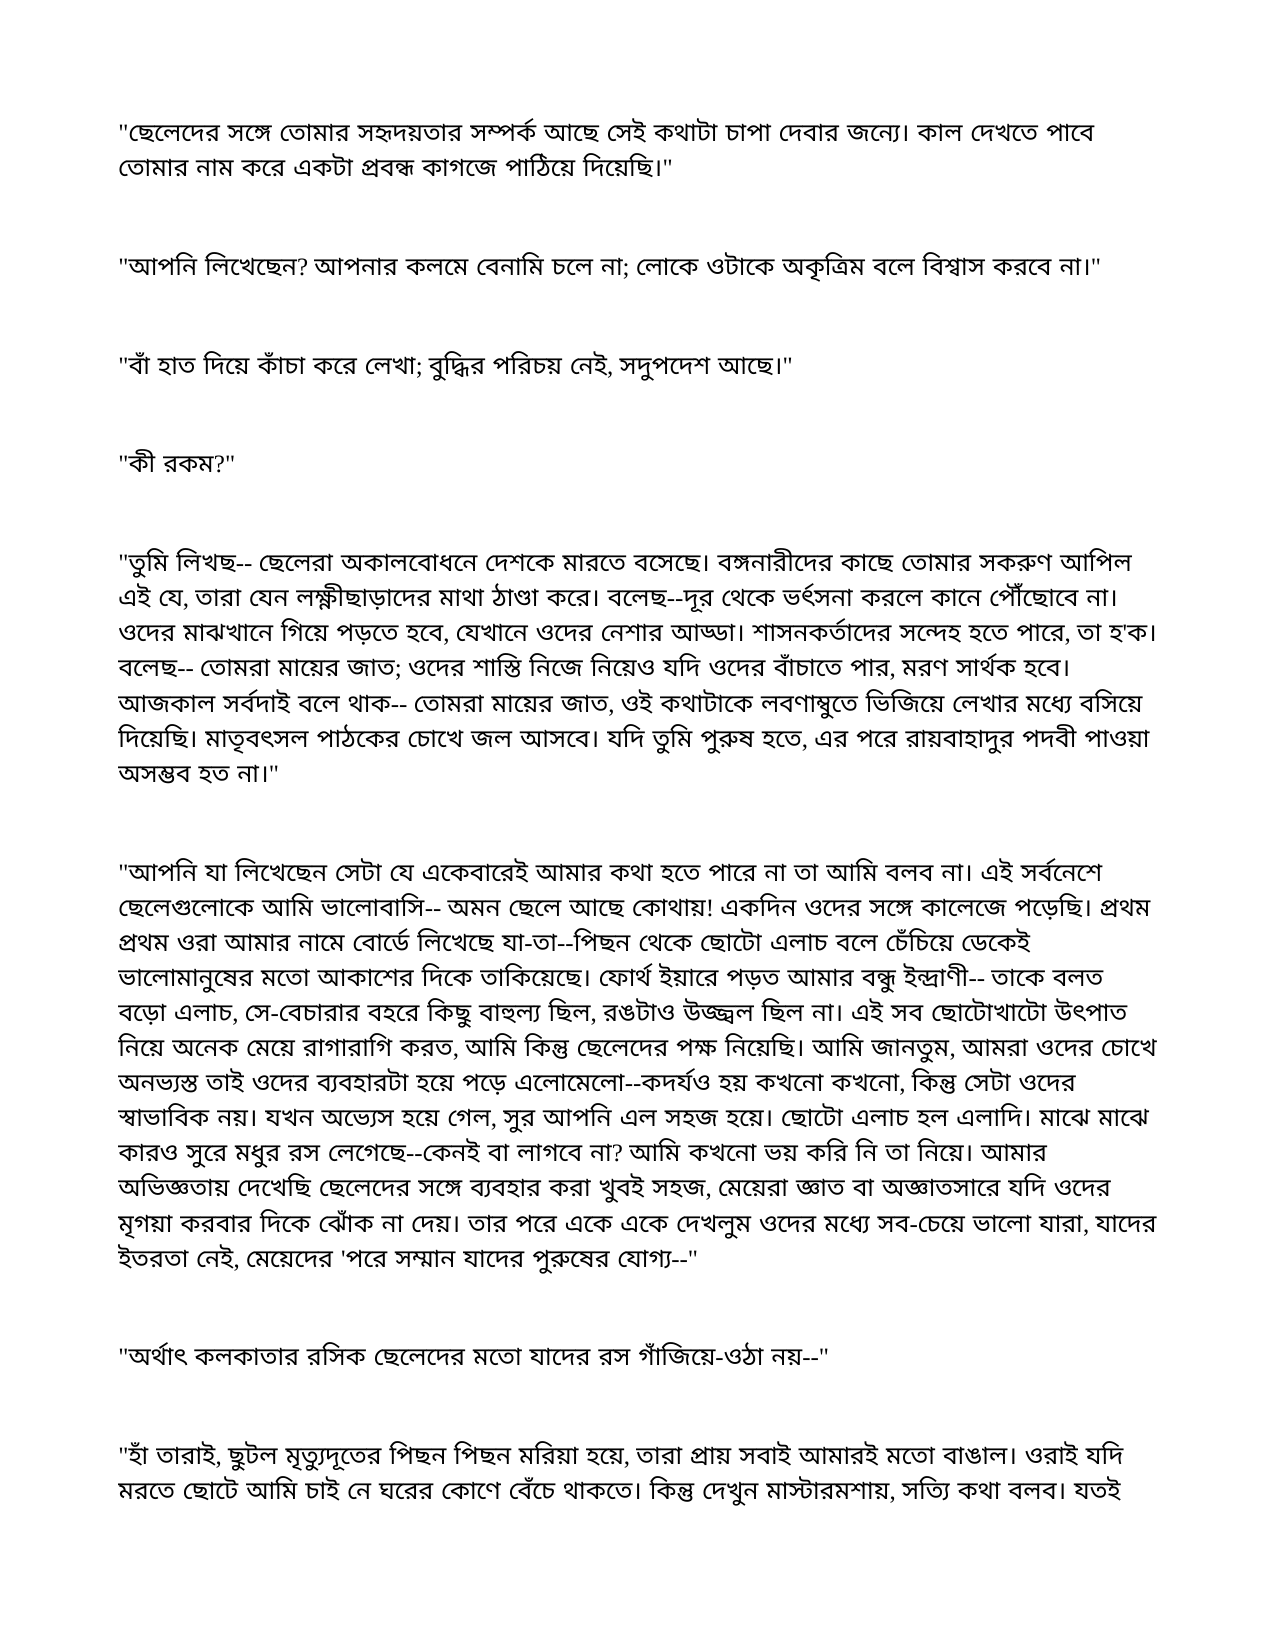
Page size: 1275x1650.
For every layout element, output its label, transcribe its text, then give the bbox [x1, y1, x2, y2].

text "আপনি লিখেছেন? আপনার কলমে বেনামি চলে না; লোকে ওটাকে অকৃত্রিম বলে বিশ্বাস করবে না।" [118, 252, 829, 281]
text "হাঁ তারাই, ছুটল মৃত্যুদূতের পিছন পিছন মরিয়া হয়ে, তারা প্রায় সবাই আমারই মতো বাঙাল। ওরাই যদি মরতে ছোটে আমি চাই নে ঘরের কোণে বেঁচে থাকতে। কিন্তু দেখুন মাস্টারমশায়, সত্যি কথা বলব। যতই [118, 1441, 1157, 1506]
text "বাঁ হাত দিয়ে কাঁচা করে লেখা; বুদ্ধির পরিচয় নেই, সদুপদেশ আছে।" [118, 351, 448, 380]
text "আপনি লিখেছেন? আপনার কলমে বেনামি চলে না; লোকে ওটাকে অকৃত্রিম বলে বিশ্বাস করবে না।" [813, 252, 1157, 281]
text "কী রকম?" [118, 449, 1157, 479]
text "তুমি লিখছ-- ছেলেরা অকালবোধনে দেশকে মারতে বসেছে। বঙ্গনারীদের কাছে তোমার সকরুণ আপিল এই যে, তারা যেন লক্ষ্ণীছাড়াদের মাথা ঠাণ্ডা করে। বলেছ--দূর থেকে ভর্ৎসনা করলে কানে পৌঁছোবে না। ওদের মাঝখানে গিয়ে পড়তে হবে, যেখানে ওদের নেশার আড্ডা। শাসনকর্তাদের সন্দেহ হতে পারে, তা হ'ক। বলেছ-- তোমরা মায়ের জাত; ওদের শাস্তি নিজে নিয়েও যদি ওদের বাঁচাতে পার, মরণ সার্থক হবে। আজকাল সর্বদাই বলে থাক-- তোমরা মায়ের জাত, ওই কথাটাকে লবণাম্বুতে ভিজিয়ে লেখার মধ্যে বসিয়ে দিয়েছি। মাতৃবৎসল পাঠকের চোখে জল আসবে। যদি তুমি পুরুষ হতে, এর পরে রায়বাহাদুর পদবী পাওয়া অসম্ভব হত না।" [118, 548, 1157, 788]
text "ছেলেদের সঙ্গে তোমার সহৃদয়তার সম্পর্ক আছে সেই কথাটা চাপা দেবার জন্যে। কাল দেখতে পাবে তোমার নাম করে একটা প্রবন্ধ কাগজে পাঠিয়ে দিয়েছি।" [118, 118, 1157, 182]
text "অর্থাৎ কলকাতার রসিক ছেলেদের মতো যাদের রস গাঁজিয়ে-ওঠা নয়--" [118, 1342, 1157, 1372]
text "আপনি যা লিখেছেন সেটা যে একেবারেই আমার কথা হতে পারে না তা আমি বলব না। এই সর্বনেশে ছেলেগুলোকে আমি ভালোবাসি-- অমন ছেলে আছে কোথায়! একদিন ওদের সঙ্গে কালেজে পড়েছি। প্রথম প্রথম ওরা আমার নামে বোর্ডে লিখেছে যা-তা--পিছন থেকে ছোটো এলাচ বলে চেঁচিয়ে ডেকেই ভালোমানুষের মতো আকাশের দিকে তাকিয়েছে। ফোর্থ ইয়ারে পড়ত আমার বন্ধু ইন্দ্রাণী-- তাকে বলত বড়ো এলাচ, সে-বেচারার বহরে কিছু বাহুল্য ছিল, রঙটাও উজ্জ্বল ছিল না। এই সব ছোটোখাটো উৎপাত নিয়ে অনেক মেয়ে রাগারাগি করত, আমি কিন্তু ছেলেদের পক্ষ নিয়েছি। আমি জানতুম, আমরা ওদের চোখে অনভ্যস্ত তাই ওদের ব্যবহারটা হয়ে পড়ে এলোমেলো--কদর্যও হয় কখনো কখনো, কিন্তু সেটা ওদের স্বাভাবিক নয়। যখন অভ্যেস হয়ে গেল, সুর আপনি এল সহজ হয়ে। ছোটো এলাচ হল এলাদি। মাঝে মাঝে কারও সুরে মধুর রস লেগেছে--কেনই বা লাগবে না? আমি কখনো ভয় করি নি তা নিয়ে। আমার অভিজ্ঞতায় দেখেছি ছেলেদের সঙ্গে ব্যবহার করা খুবই সহজ, মেয়েরা জ্ঞাত বা অজ্ঞাতসারে যদি ওদের মৃগয়া করবার দিকে ঝোঁক না দেয়। তার পরে একে একে দেখলুম ওদের মধ্যে সব-চেয়ে ভালো যারা, যাদের ইতরতা নেই, মেয়েদের 'পরে সম্মান যাদের পুরুষের যোগ্য--" [118, 858, 1157, 1273]
text "বাঁ হাত দিয়ে কাঁচা করে লেখা; বুদ্ধির পরিচয় নেই, সদুপদেশ আছে।" [441, 351, 1157, 380]
